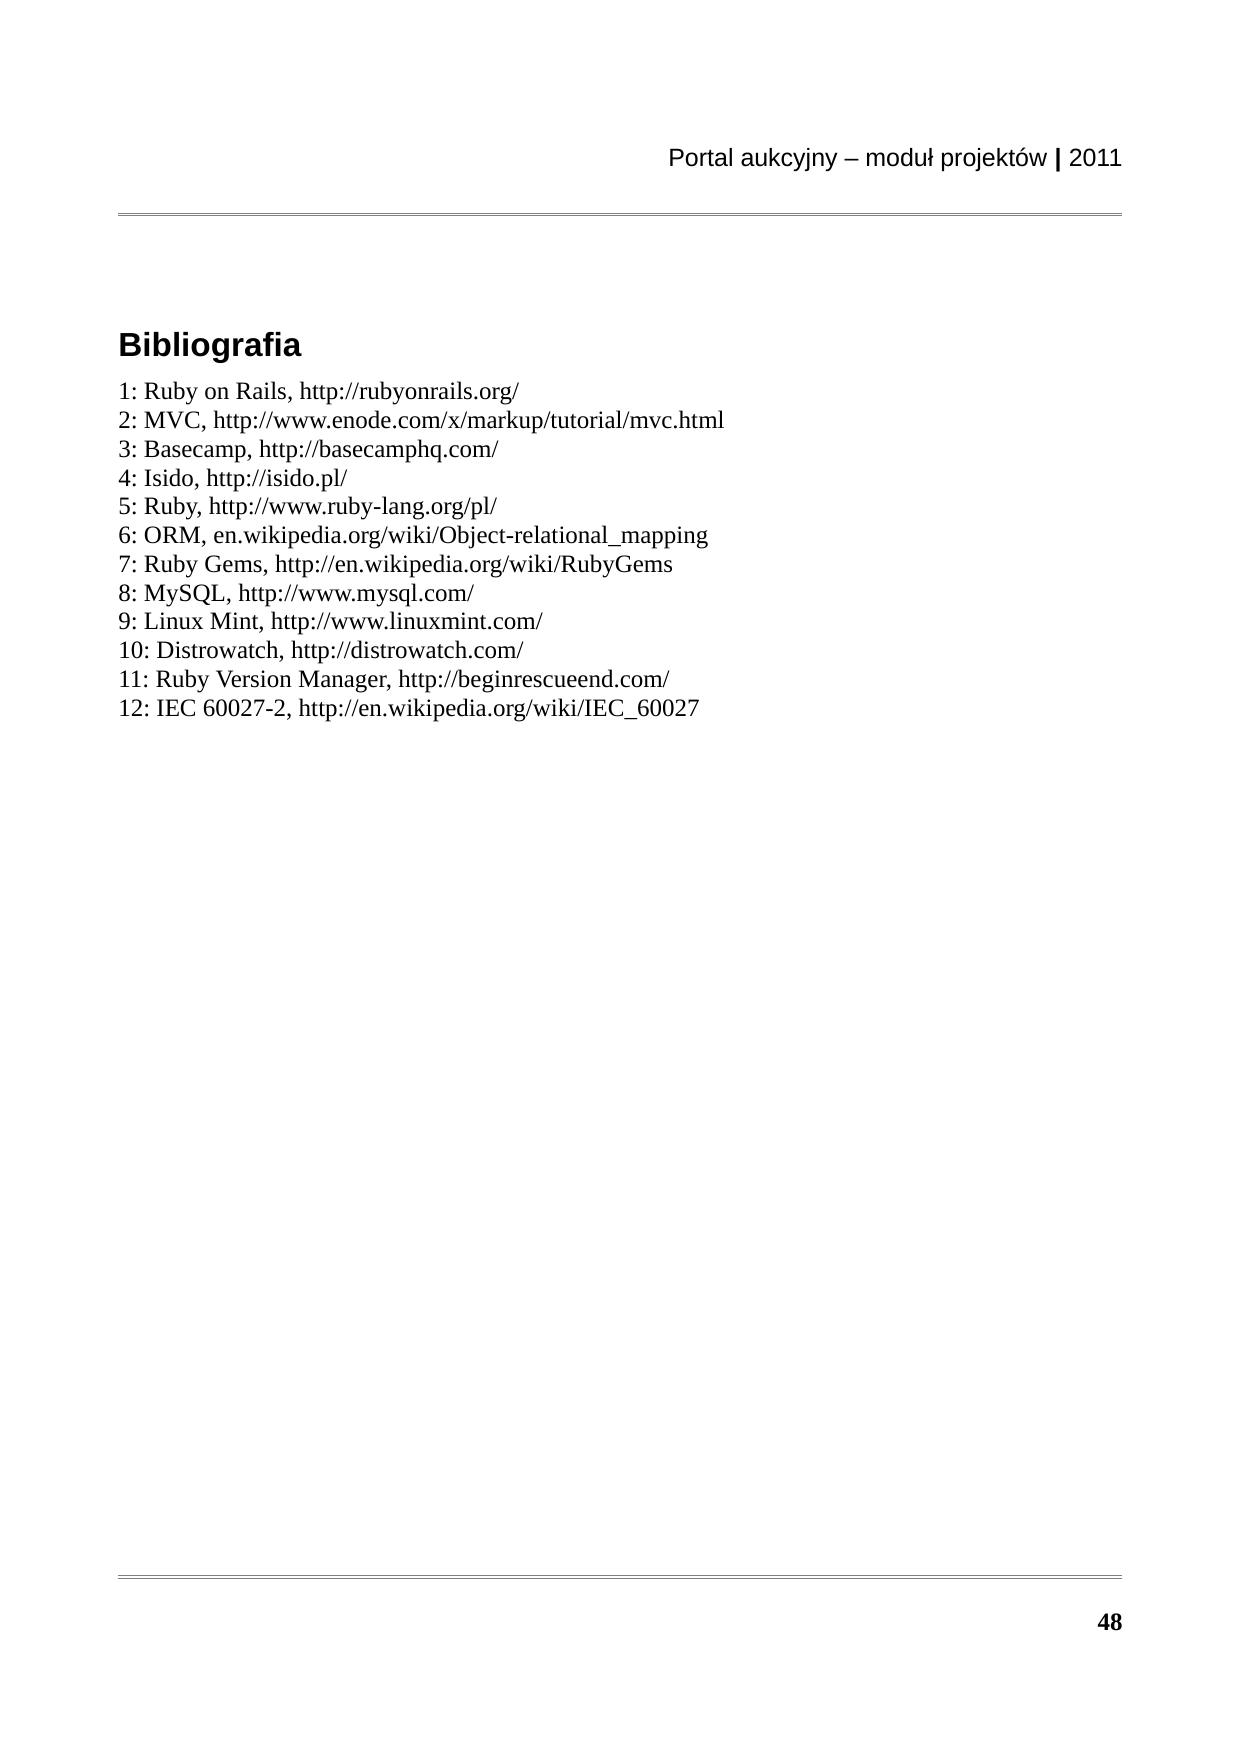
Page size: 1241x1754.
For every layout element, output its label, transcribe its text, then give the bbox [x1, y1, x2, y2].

text 10: Distrowatch, http://distrowatch.com/ [118, 635, 1122, 664]
text 9: Linux Mint, http://www.linuxmint.com/ [118, 606, 1122, 635]
text 12: IEC 60027-2, http://en.wikipedia.org/wiki/IEC_60027 [118, 693, 1122, 721]
text 11: Ruby Version Manager, http://beginrescueend.com/ [118, 664, 1122, 693]
text 5: Ruby, http://www.ruby-lang.org/pl/ [118, 491, 1122, 520]
text 6: ORM, en.wikipedia.org/wiki/Object-relational_mapping [118, 520, 1122, 549]
text 2: MVC, http://www.enode.com/x/markup/tutorial/mvc.html [118, 405, 1122, 434]
text 8: MySQL, http://www.mysql.com/ [118, 578, 1122, 606]
text 7: Ruby Gems, http://en.wikipedia.org/wiki/RubyGems [118, 549, 1122, 578]
subtitle Bibliografia [118, 326, 1122, 364]
text 3: Basecamp, http://basecamphq.com/ [118, 434, 1122, 463]
text 1: Ruby on Rails, http://rubyonrails.org/ [118, 376, 1122, 405]
text 4: Isido, http://isido.pl/ [118, 463, 1122, 491]
